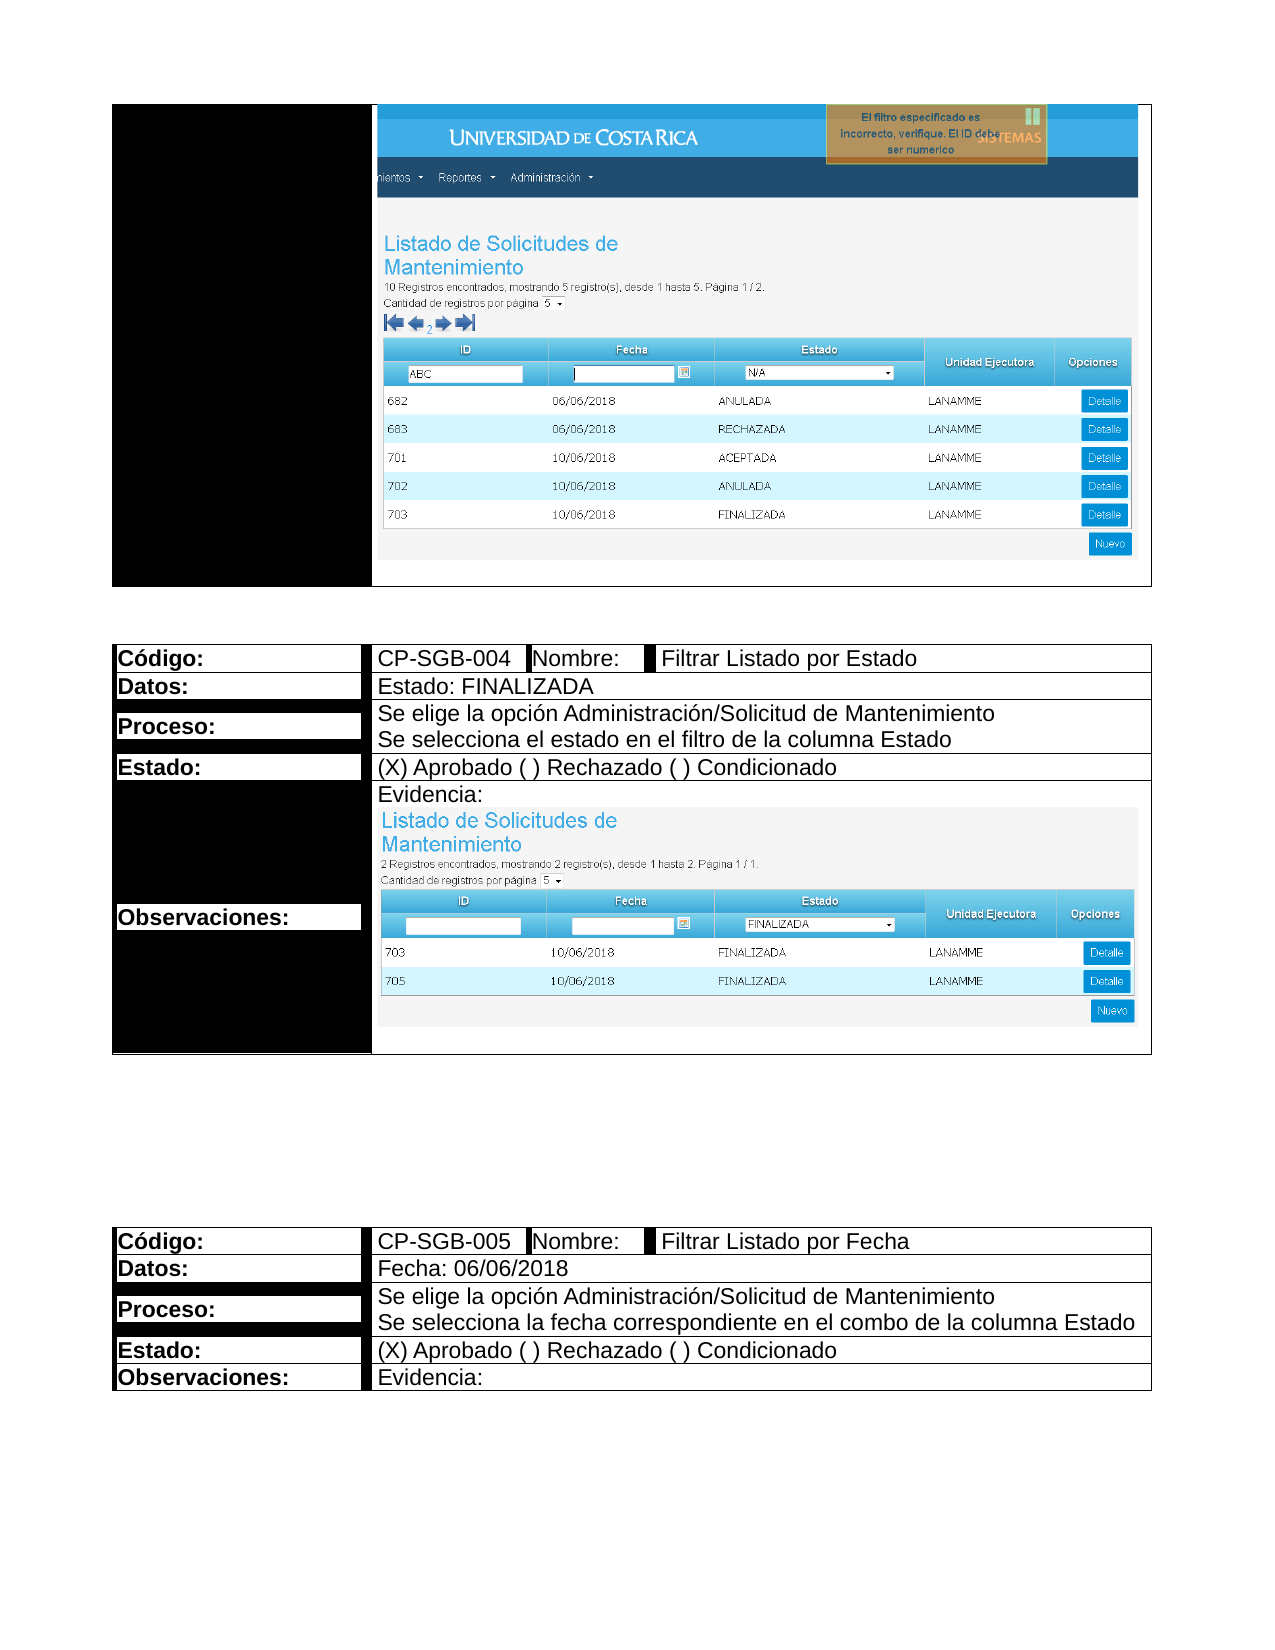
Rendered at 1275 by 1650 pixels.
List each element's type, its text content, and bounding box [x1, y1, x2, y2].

table_header Nombre: [644, 1228, 655, 1254]
table_header Filtrar Listado por Estado [656, 645, 1151, 672]
table_cell Estado: [361, 754, 371, 780]
table_header Nombre: [644, 645, 655, 672]
table_cell Evidencia: [1140, 105, 1151, 586]
table_header CP-SGB-005 [515, 1228, 526, 1254]
table_cell Proceso: [113, 1283, 371, 1336]
table_cell Datos: [361, 1255, 371, 1282]
table_header Código: [361, 1228, 371, 1254]
table_cell Estado: [361, 1337, 371, 1363]
table_cell Evidencia: [372, 105, 377, 586]
table_cell Observaciones: [113, 781, 371, 1053]
table_header Filtrar Listado por Fecha [656, 1228, 1151, 1254]
table_cell Observaciones: [113, 105, 371, 586]
table_header CP-SGB-004 [515, 645, 526, 672]
table_cell Evidencia: [1140, 781, 1151, 1053]
table_cell Datos: [361, 673, 371, 699]
table_cell Proceso: [113, 700, 371, 753]
table_header Código: [361, 645, 371, 672]
table_cell Evidencia: [1140, 1364, 1151, 1390]
table_cell Evidencia: [372, 781, 377, 1053]
